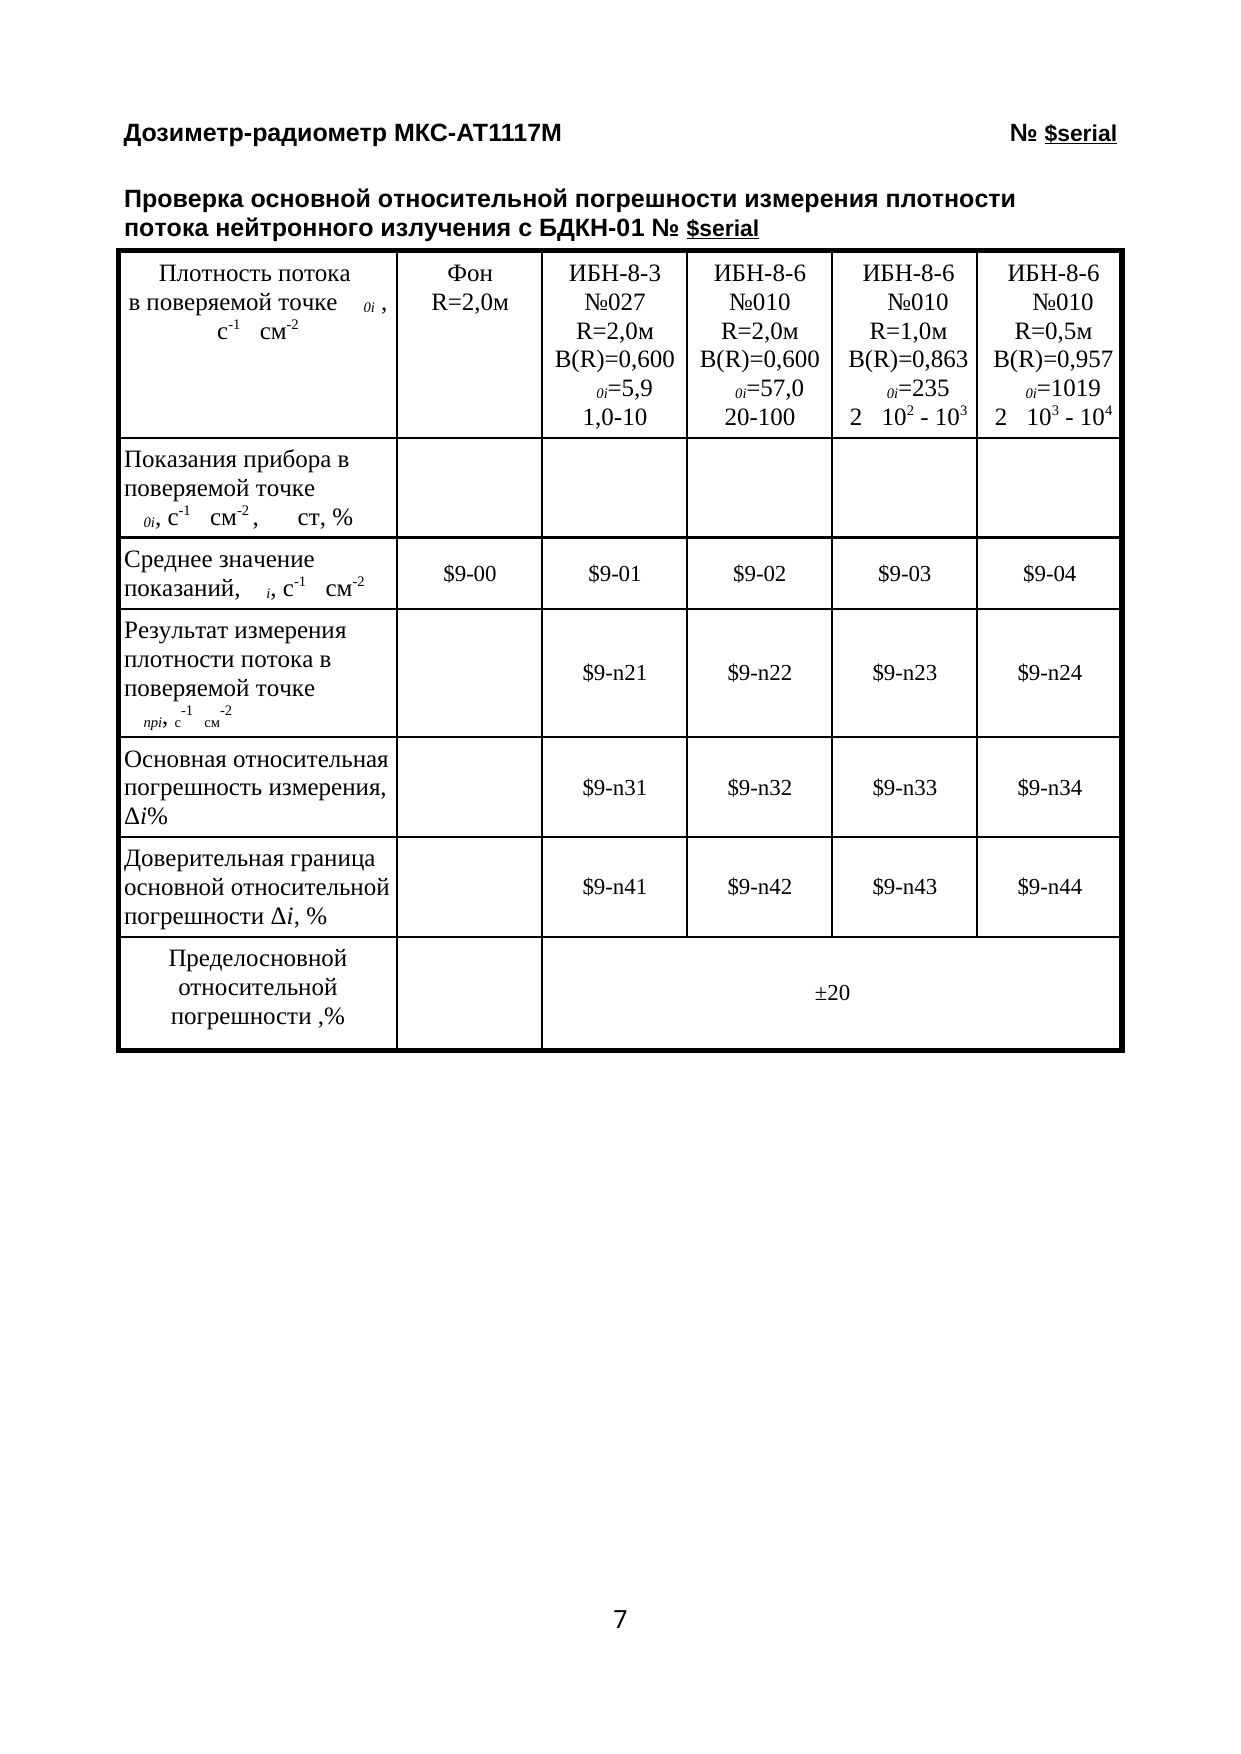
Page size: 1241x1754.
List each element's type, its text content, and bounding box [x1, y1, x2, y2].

table_cell $9-n44 [978, 838, 1119, 936]
table_cell $9-n43 [833, 838, 976, 936]
table_cell $9-n41 [543, 838, 686, 936]
table_cell $9-n42 [688, 838, 831, 936]
table_cell [398, 439, 541, 536]
table_cell $9-n33 [833, 738, 976, 836]
table_cell $9-00 [398, 539, 541, 607]
table_cell Среднее значение показаний, i, с-1см-2 [121, 539, 396, 607]
table_cell $9-n22 [688, 610, 831, 736]
table_cell Результат измерения плотности потока в поверяемой точке npi, с-1см-2 [121, 610, 396, 736]
table_cell $9-n31 [543, 738, 686, 836]
table_cell Показания прибора в поверяемой точке 0i, с-1см-2 ,ст, % [121, 439, 396, 536]
table_cell ИБН-8-3 №027 R=2,0м B(R)=0,600 0i=5,9 1,0-10 [543, 253, 686, 437]
table_cell $9-02 [688, 539, 831, 607]
table_cell $9-n23 [833, 610, 976, 736]
table_cell ИБН-8-6 №010 R=0,5м B(R)=0,957 0i=1019 2103 - 104 [978, 253, 1119, 437]
table_cell $9-n32 [688, 738, 831, 836]
table_cell ИБН-8-6 №010 R=1,0м B(R)=0,863 0i=235 2102 - 103 [833, 253, 976, 437]
table_cell [398, 738, 541, 836]
table_cell [978, 439, 1119, 536]
table_cell Фон R=2,0м [398, 253, 541, 437]
table_cell [398, 610, 541, 736]
table_cell $9-01 [543, 539, 686, 607]
table_header Проверка основной относительной погрешности измерения плотности потока нейтронного излучения с БДКН-01 № $serial [118, 179, 1122, 247]
table_cell $9-03 [833, 539, 976, 607]
table_cell $9-n24 [978, 610, 1119, 736]
table_cell ИБН-8-6 №010 R=2,0м B(R)=0,600 0i=57,0 20-100 [688, 253, 831, 437]
table_cell $9-n34 [978, 738, 1119, 836]
table_cell Доверительная граница основной относительной погрешности Δi, % [121, 838, 396, 936]
table_cell [398, 838, 541, 936]
table_cell ±20 [543, 938, 1119, 1048]
table_cell Плотность потока в поверяемой точке 0i , с-1см-2 [121, 253, 396, 437]
table_cell $9-04 [978, 539, 1119, 607]
table_cell Основная относительная погрешность измерения, Δi% [121, 738, 396, 836]
table_cell $9-n21 [543, 610, 686, 736]
table_cell [398, 938, 541, 1048]
table_cell [688, 439, 831, 536]
table_cell Пределосновной относительной погрешности ,% [121, 938, 396, 1048]
table_cell [543, 439, 686, 536]
table_cell [833, 439, 976, 536]
